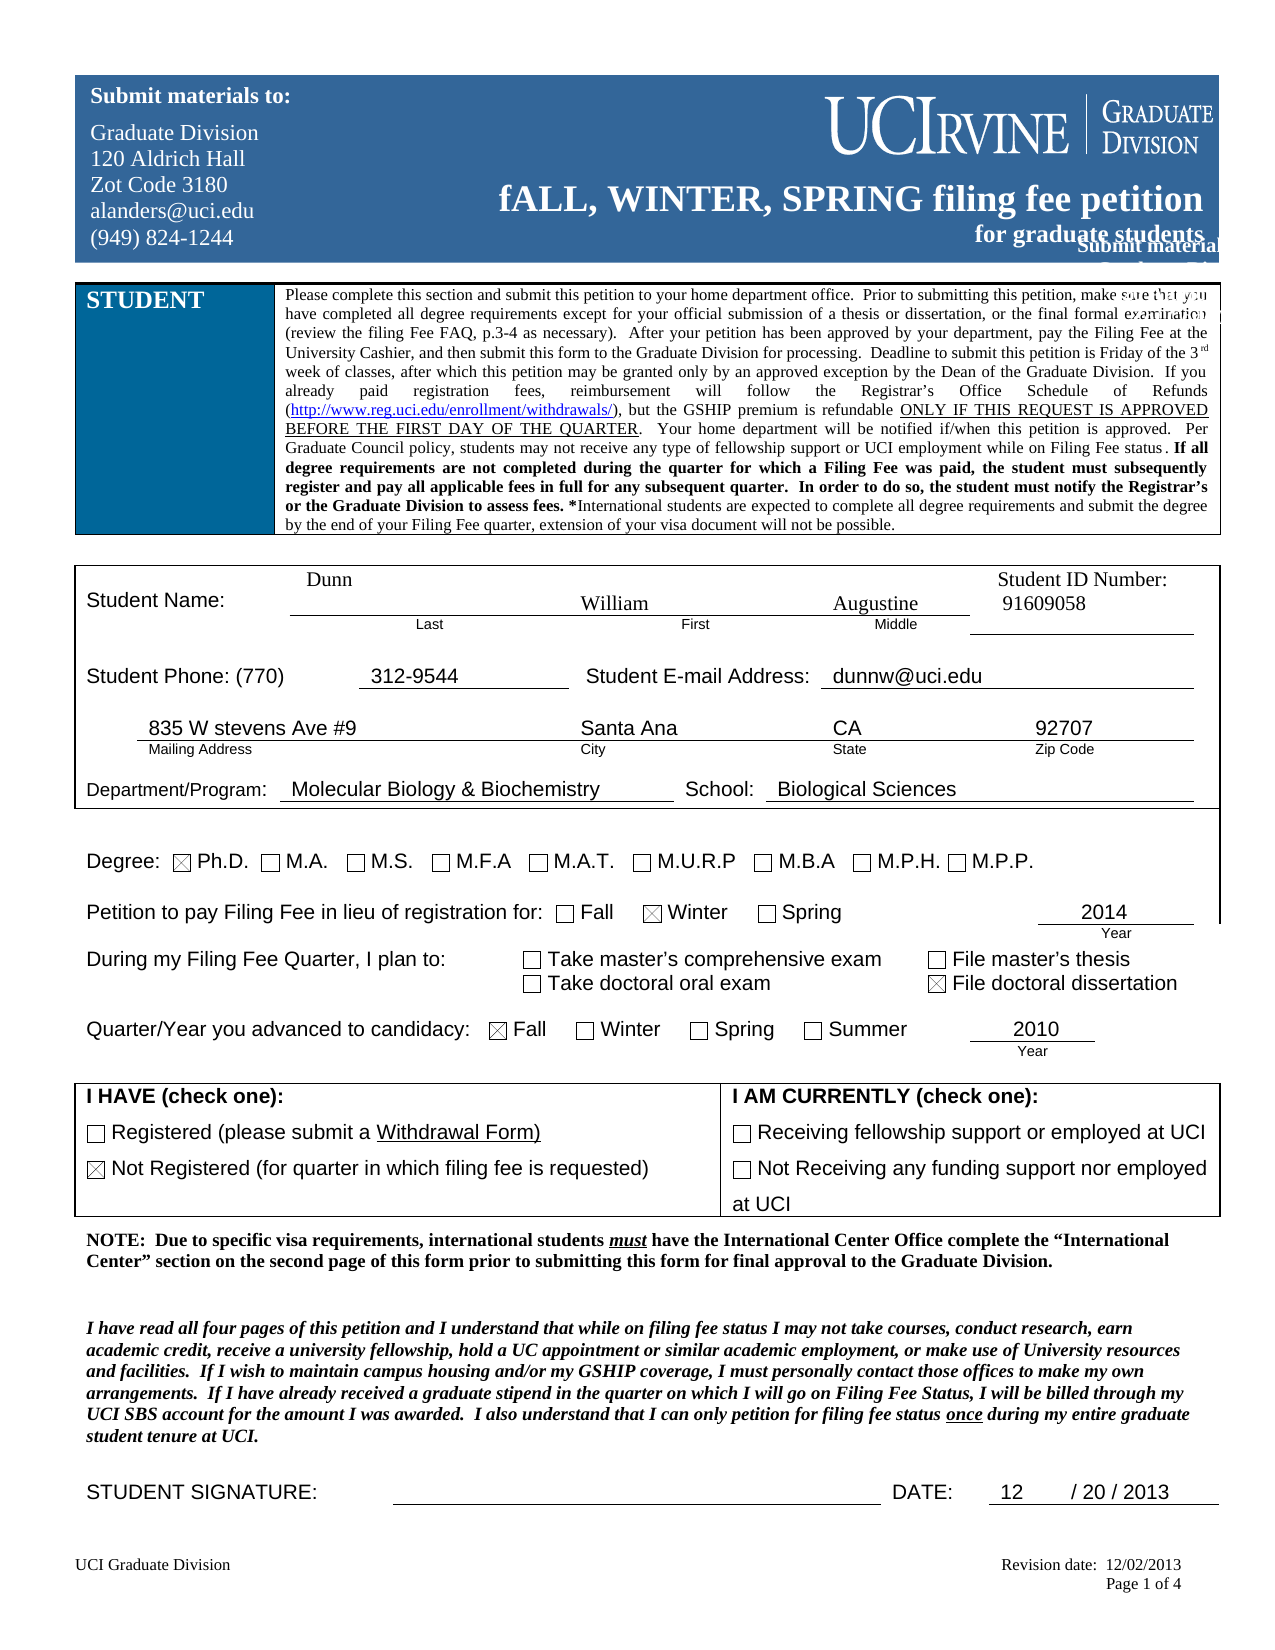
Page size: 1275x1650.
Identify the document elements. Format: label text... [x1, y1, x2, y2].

text Submit materials to: [90, 83, 304, 109]
table_cell I AM CURRENTLY (check one): Receiving fellowship support or employed at UCI Not Receiving any funding support nor employed at UCI [721, 1084, 1219, 1216]
table_cell File master’s thesis File doctoral dissertation [916, 946, 1220, 994]
table_cell Year [1038, 925, 1194, 946]
table_cell 92707 [1024, 689, 1194, 739]
table_cell [881, 1504, 1220, 1524]
text (949) 824-1244 [90, 224, 304, 250]
table_cell Santa Ana [569, 688, 821, 739]
table_cell Molecular Biology & Biochemistry [280, 758, 674, 801]
table_cell 312-9544 [359, 634, 569, 688]
table_cell [393, 1446, 881, 1503]
table_cell 12 / 20 / 2013 [989, 1446, 1220, 1503]
text Zot Code 3180 [1065, 305, 1260, 329]
text Submit materials to: [1065, 233, 1260, 257]
table_cell Take master’s comprehensive exam Take doctoral oral exam [511, 946, 916, 994]
table_cell Student Phone: (770) [76, 634, 359, 688]
table_cell [75, 535, 1220, 565]
table_cell Augustine [821, 566, 970, 614]
text Zot Code 3180 [90, 171, 304, 198]
text 120 Aldrich Hall [90, 145, 304, 171]
table_cell Middle [821, 616, 970, 634]
text Graduate Division [1065, 257, 1260, 281]
table_cell Department/Program: [76, 758, 280, 801]
table_cell 835 W stevens Ave #9 [137, 688, 569, 739]
table_cell DATE: [881, 1446, 989, 1503]
table_cell [75, 1059, 1220, 1083]
table_cell Zip Code [1024, 741, 1194, 757]
table_cell Student ID Number: 91609058 [970, 566, 1194, 634]
table_cell Year [970, 1042, 1094, 1059]
table_cell CA [821, 689, 1024, 739]
table_cell Mailing Address [137, 741, 569, 757]
table_cell Dunn [290, 566, 569, 614]
table_cell [1194, 873, 1220, 946]
table_cell William [569, 566, 821, 614]
table_header STUDENT [76, 285, 274, 534]
table_cell Degree: Ph.D. M.A. M.S. M.F.A M.A.T. M.U.R.P M.B.A M.P.H. M.P.P. [75, 836, 1219, 873]
table_cell Biological Sciences [766, 758, 1194, 801]
table_cell 2014 [1038, 873, 1194, 924]
table_cell [76, 801, 1219, 808]
table_cell I have read all four pages of this petition and I understand that while on filing fee status I may not take courses, conduct research, earn academic credit, receive a university fellowship, hold a UC appointment or similar academic employment, or make use of University resources and facilities. If I wish to maintain campus housing and/or my GSHIP coverage, I must personally contact those offices to make my own arrangements. If I have already received a graduate stipend in the quarter on which I will go on Filing Fee Status, I will be billed through my UCI SBS account for the amount I was awarded. I also understand that I can only petition for filing fee status once during my entire graduate student tenure at UCI. [75, 1310, 1220, 1446]
table_header Please complete this section and submit this petition to your home department office. Prior to submitting this petition, make sure that you have completed all degree requirements except for your official submission of a thesis or dissertation, or the final formal examination (review the filing Fee FAQ, p.3-4 as necessary). After your petition has been approved by your department, pay the Filing Fee at the University Cashier, and then submit this form to the Graduate Division for processing. Deadline to submit this petition is Friday of the 3rd week of classes, after which this petition may be granted only by an approved exception by the Dean of the Graduate Division. If you already paid registration fees, reimbursement will follow the Registrar’s Office Schedule of Refunds (http://www.reg.uci.edu/enrollment/withdrawals/), but the GSHIP premium is refundable ONLY IF THIS REQUEST IS APPROVED BEFORE THE FIRST DAY OF THE QUARTER. Your home department will be notified if/when this petition is approved. Per Graduate Council policy, students may not receive any type of fellowship support or UCI employment while on Filing Fee status. If all degree requirements are not completed during the quarter for which a Filing Fee was paid, the student must subsequently register and pay all applicable fees in full for any subsequent quarter. In order to do so, the student must notify the Registrar’s or the Graduate Division to assess fees. *International students are expected to complete all degree requirements and submit the degree by the end of your Filing Fee quarter, extension of your visa document will not be possible. [275, 285, 1220, 534]
table_cell [1194, 566, 1219, 801]
table_cell 2010 [970, 994, 1094, 1041]
text Graduate Division [90, 118, 304, 145]
table_cell State [821, 741, 1024, 757]
table_cell [75, 1504, 881, 1524]
table_cell First [569, 616, 821, 634]
table_cell Petition to pay Filing Fee in lieu of registration for: Fall Winter Spring [75, 873, 1038, 924]
table_cell School: [674, 758, 766, 801]
table_cell dunnw@uci.edu [821, 634, 1194, 688]
table_cell [1095, 994, 1220, 1059]
table_cell [76, 688, 137, 757]
table_cell Student E-mail Address: [569, 634, 821, 688]
table_cell During my Filing Fee Quarter, I plan to: [75, 946, 511, 994]
text alanders@uci.edu [90, 198, 304, 224]
table_cell Student Name: [76, 566, 289, 634]
table_cell Last [290, 616, 569, 634]
table_cell [75, 809, 1219, 836]
text 120 Aldrich Hall [1065, 281, 1260, 305]
table_cell STUDENT SIGNATURE: [75, 1446, 393, 1503]
table_cell Quarter/Year you advanced to candidacy: Fall Winter Spring Summer [75, 994, 970, 1041]
table_cell [75, 1217, 1220, 1229]
table_cell City [569, 741, 821, 757]
table_cell NOTE: Due to specific visa requirements, international students must have the International Center Office complete the “International Center” section on the second page of this form prior to submitting this form for final approval to the Graduate Division. [75, 1229, 1220, 1310]
table_cell [75, 924, 1038, 946]
table_cell I HAVE (check one): Registered (please submit a Withdrawal Form) Not Registered (for quarter in which filing fee is requested) [76, 1084, 720, 1216]
table_cell [75, 1041, 970, 1059]
